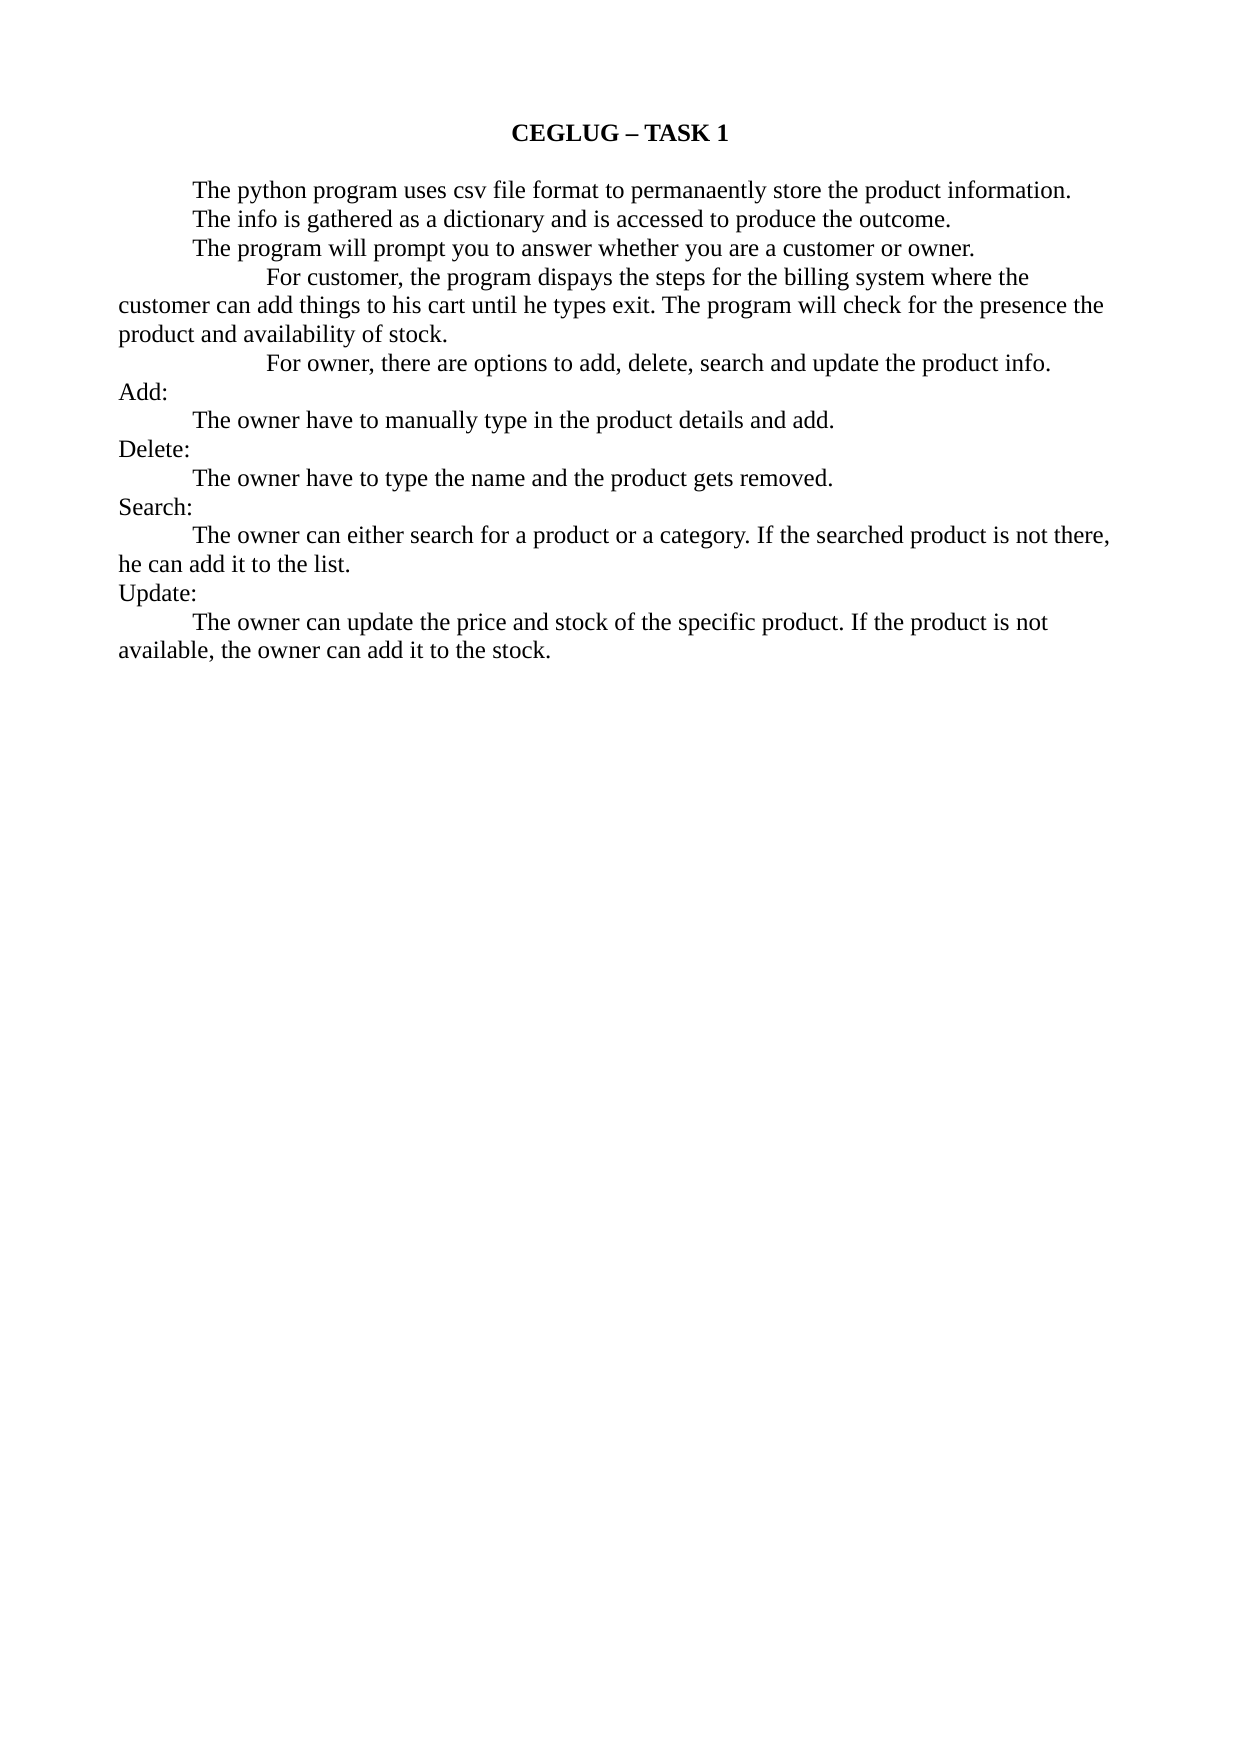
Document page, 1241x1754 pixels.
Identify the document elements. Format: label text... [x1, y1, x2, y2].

text The owner can update the price and stock of the specific product. If the product is not available, the owner can add it to the stock. [118, 607, 1122, 664]
text For customer, the program dispays the steps for the billing system where the customer can add things to his cart until he types exit. The program will check for the presence the product and availability of stock. [118, 262, 1122, 348]
text The python program uses csv file format to permanaently store the product information. [118, 176, 1122, 204]
text For owner, there are options to add, delete, search and update the product info. [118, 348, 1122, 377]
text The owner have to type the name and the product gets removed. [118, 463, 1122, 492]
text The program will prompt you to answer whether you are a customer or owner. [118, 233, 1122, 262]
text Search: [118, 492, 1122, 521]
text Update: [118, 578, 1122, 607]
text The owner have to manually type in the product details and add. [118, 406, 1122, 434]
text Delete: [118, 434, 1122, 463]
text Add: [118, 377, 1122, 406]
text The owner can either search for a product or a category. If the searched product is not there, he can add it to the list. [118, 521, 1122, 578]
text The info is gathered as a dictionary and is accessed to produce the outcome. [118, 204, 1122, 233]
text CEGLUG – TASK 1 [118, 118, 1122, 147]
